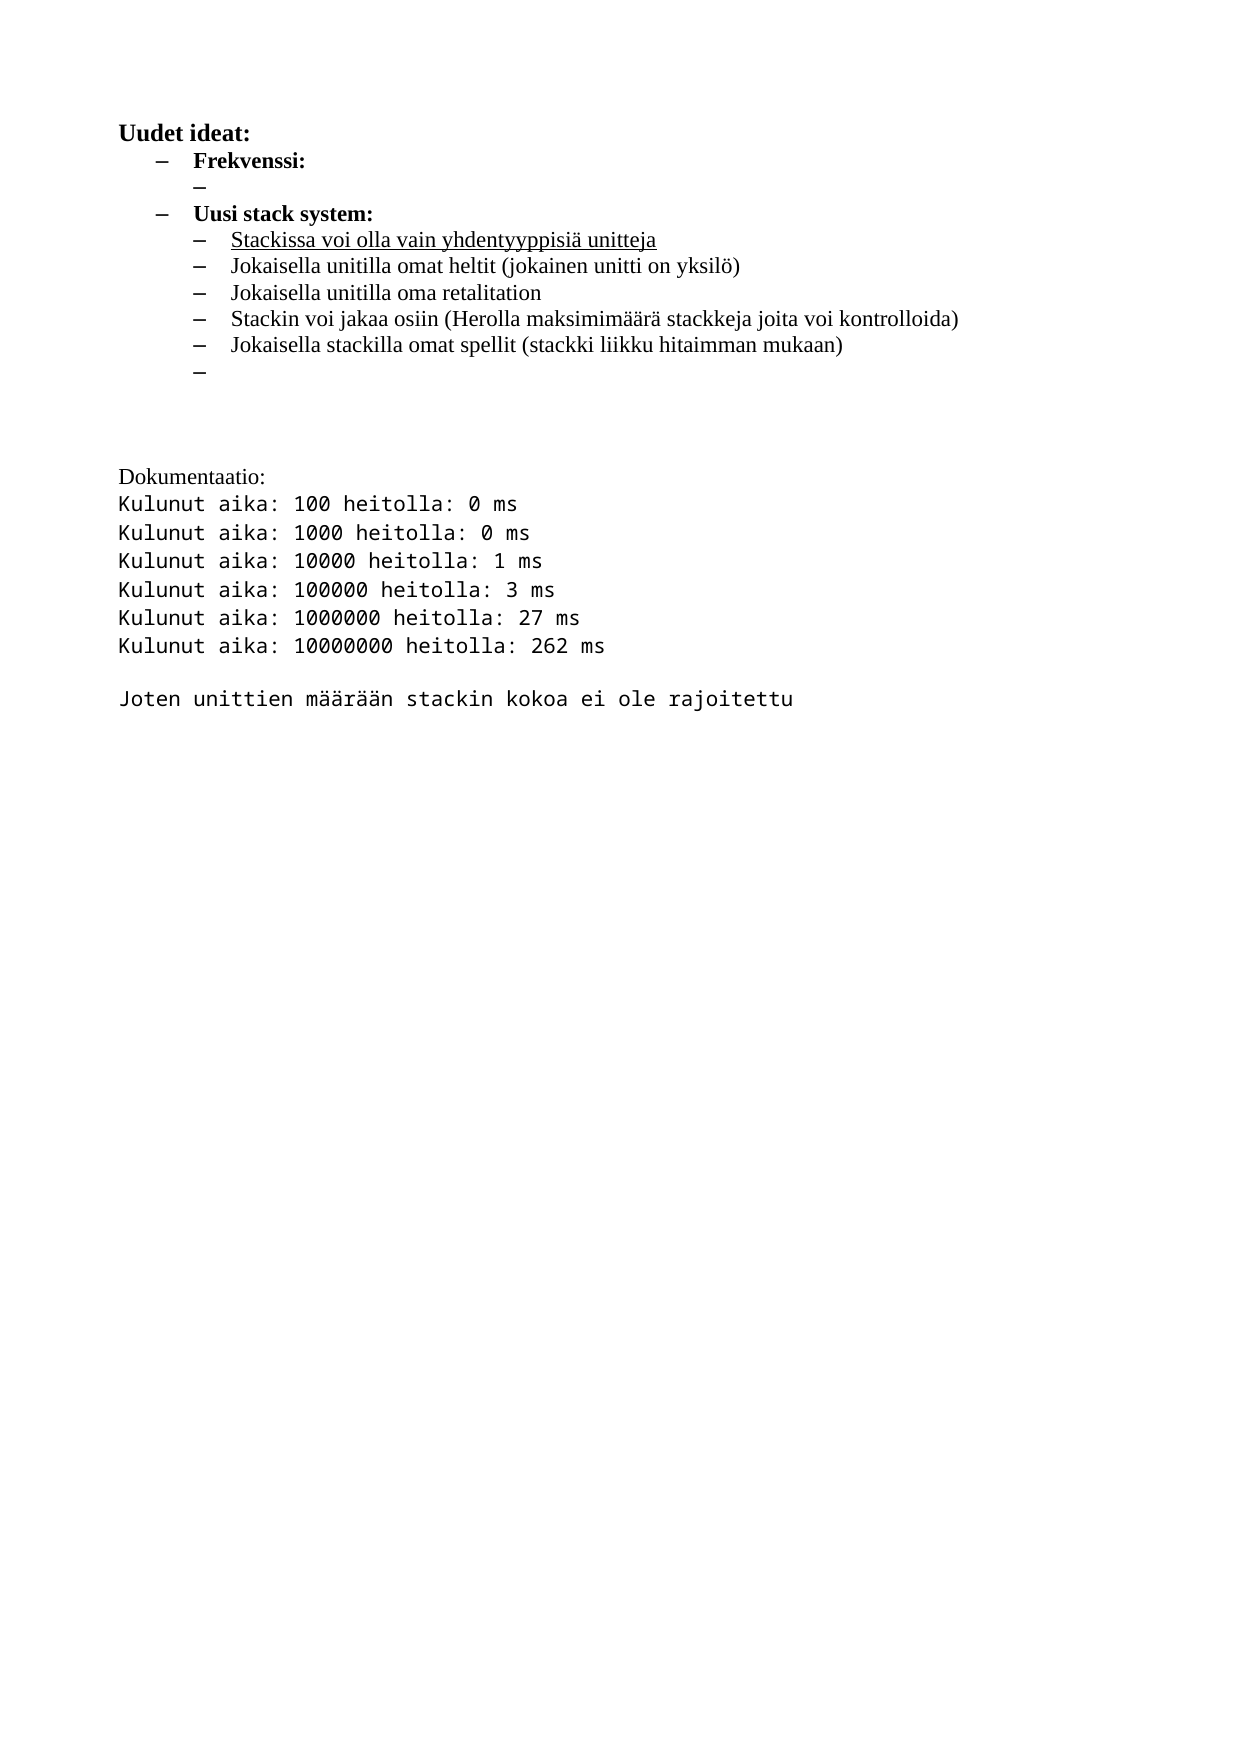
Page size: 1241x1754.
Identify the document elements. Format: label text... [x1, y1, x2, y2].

text Kulunut aika: 10000 heitolla: 1 ms [118, 546, 1122, 575]
text Kulunut aika: 100000 heitolla: 3 ms [118, 575, 1122, 603]
list Stackissa voi olla vain yhdentyyppisiä unitteja [193, 226, 1122, 252]
list Jokaisella unitilla oma retalitation [193, 279, 1122, 305]
list Frekvenssi: [156, 147, 1122, 173]
text Kulunut aika: 1000000 heitolla: 27 ms [118, 603, 1122, 632]
text Joten unittien määrään stackin kokoa ei ole rajoitettu [118, 684, 1122, 713]
text Kulunut aika: 10000000 heitolla: 262 ms [118, 632, 1122, 660]
list Stackin voi jakaa osiin (Herolla maksimimäärä stackkeja joita voi kontrolloida) [193, 305, 1122, 331]
list Uusi stack system: [156, 199, 1122, 226]
text Kulunut aika: 1000 heitolla: 0 ms [118, 518, 1122, 546]
text Kulunut aika: 100 heitolla: 0 ms [118, 489, 1122, 518]
text Uudet ideat: [118, 118, 1122, 147]
text Dokumentaatio: [118, 463, 1122, 489]
list Jokaisella unitilla omat heltit (jokainen unitti on yksilö) [193, 252, 1122, 279]
list Jokaisella stackilla omat spellit (stackki liikku hitaimman mukaan) [193, 331, 1122, 358]
